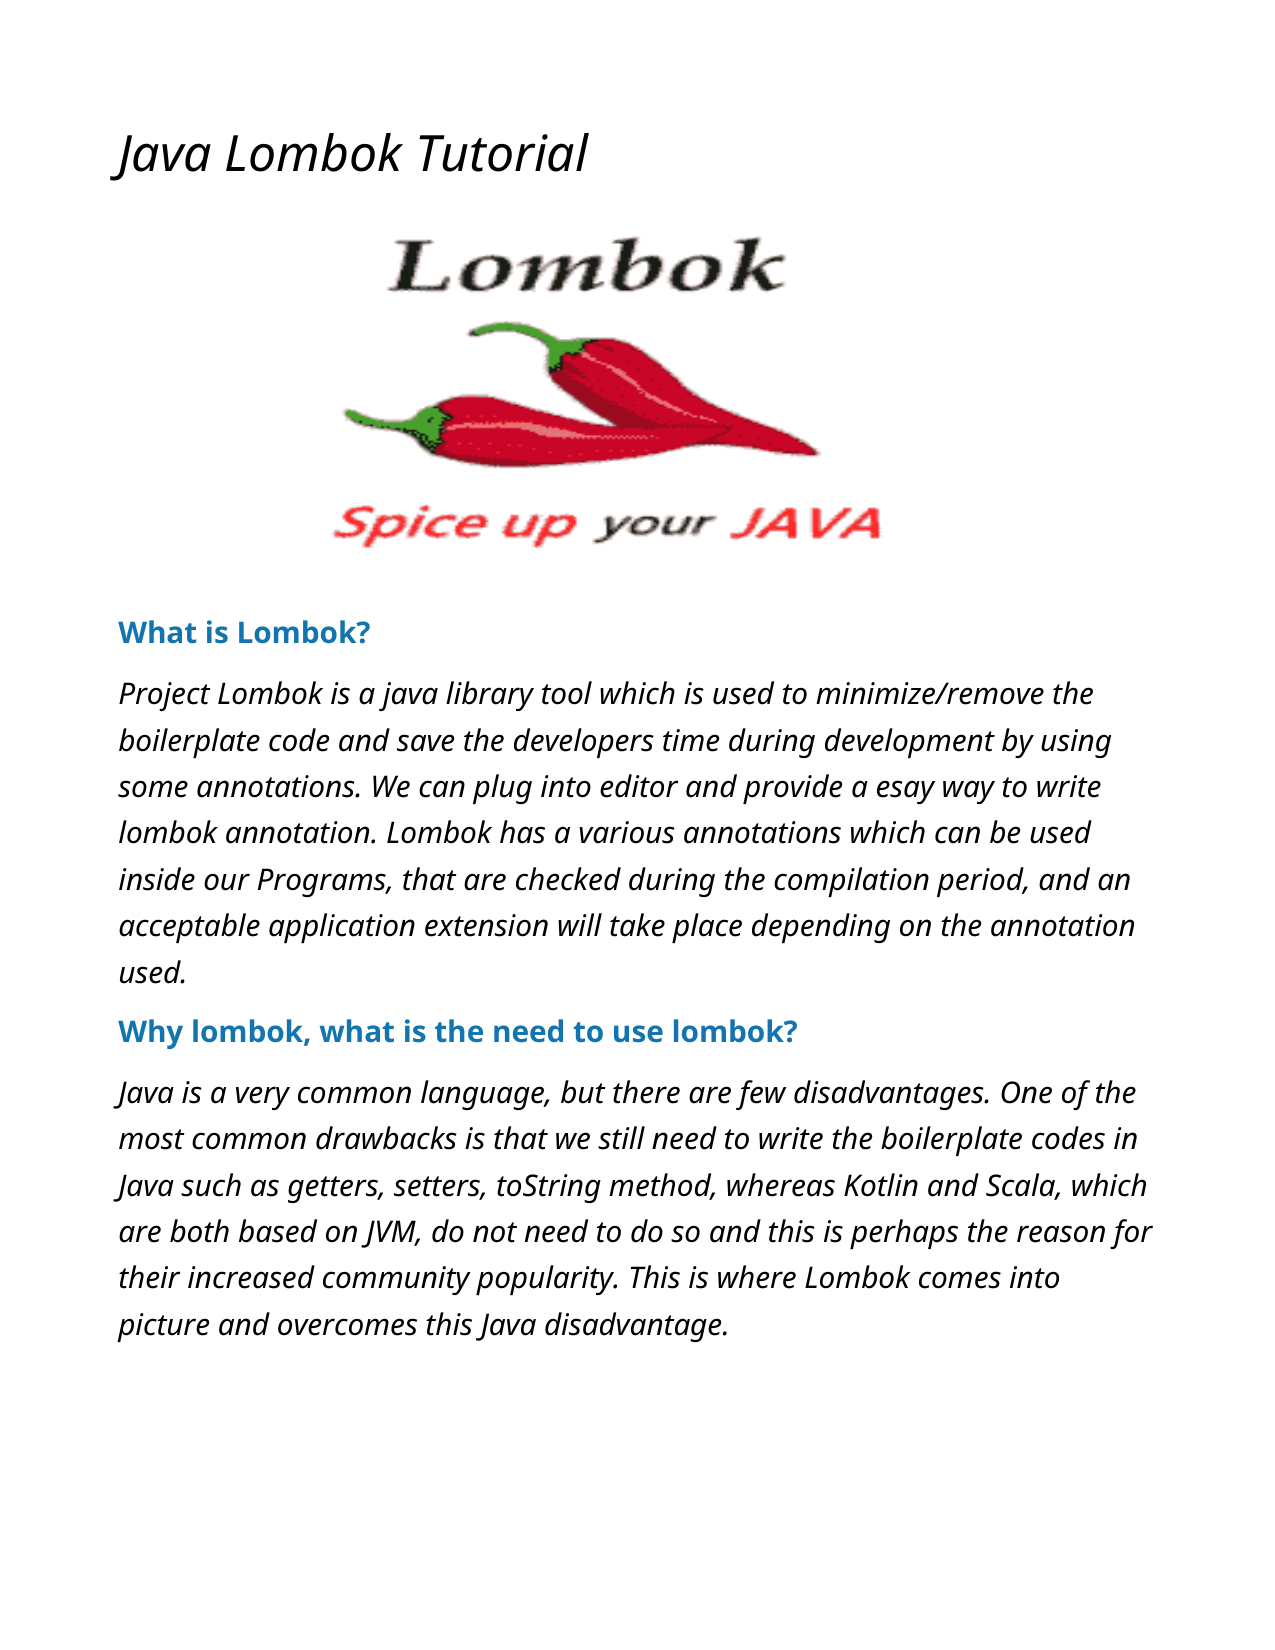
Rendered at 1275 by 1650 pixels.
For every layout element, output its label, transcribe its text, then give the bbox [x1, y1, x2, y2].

subtitle Java Lombok Tutorial [118, 118, 1157, 186]
text Project Lombok is a java library tool which is used to minimize/remove the boilerplate code and save the developers time during development by using some annotations. We can plug into editor and provide a esay way to write lombok annotation. Lombok has a various annotations which can be used inside our Programs, that are checked during the compilation period, and an acceptable application extension will take place depending on the annotation used. [118, 673, 1157, 992]
text Java is a very common language, but there are few disadvantages. One of the most common drawbacks is that we still need to write the boilerplate codes in Java such as getters, setters, toString method, whereas Kotlin and Scala, which are both based on JVM, do not need to do so and this is perhaps the reason for their increased community popularity. This is where Lombok comes into picture and overcomes this Java disadvantage. [118, 1071, 1157, 1344]
subtitle Why lombok, what is the need to use lombok? [118, 1010, 1157, 1051]
picture [118, 215, 1064, 566]
subtitle What is Lombok? [118, 612, 1157, 652]
